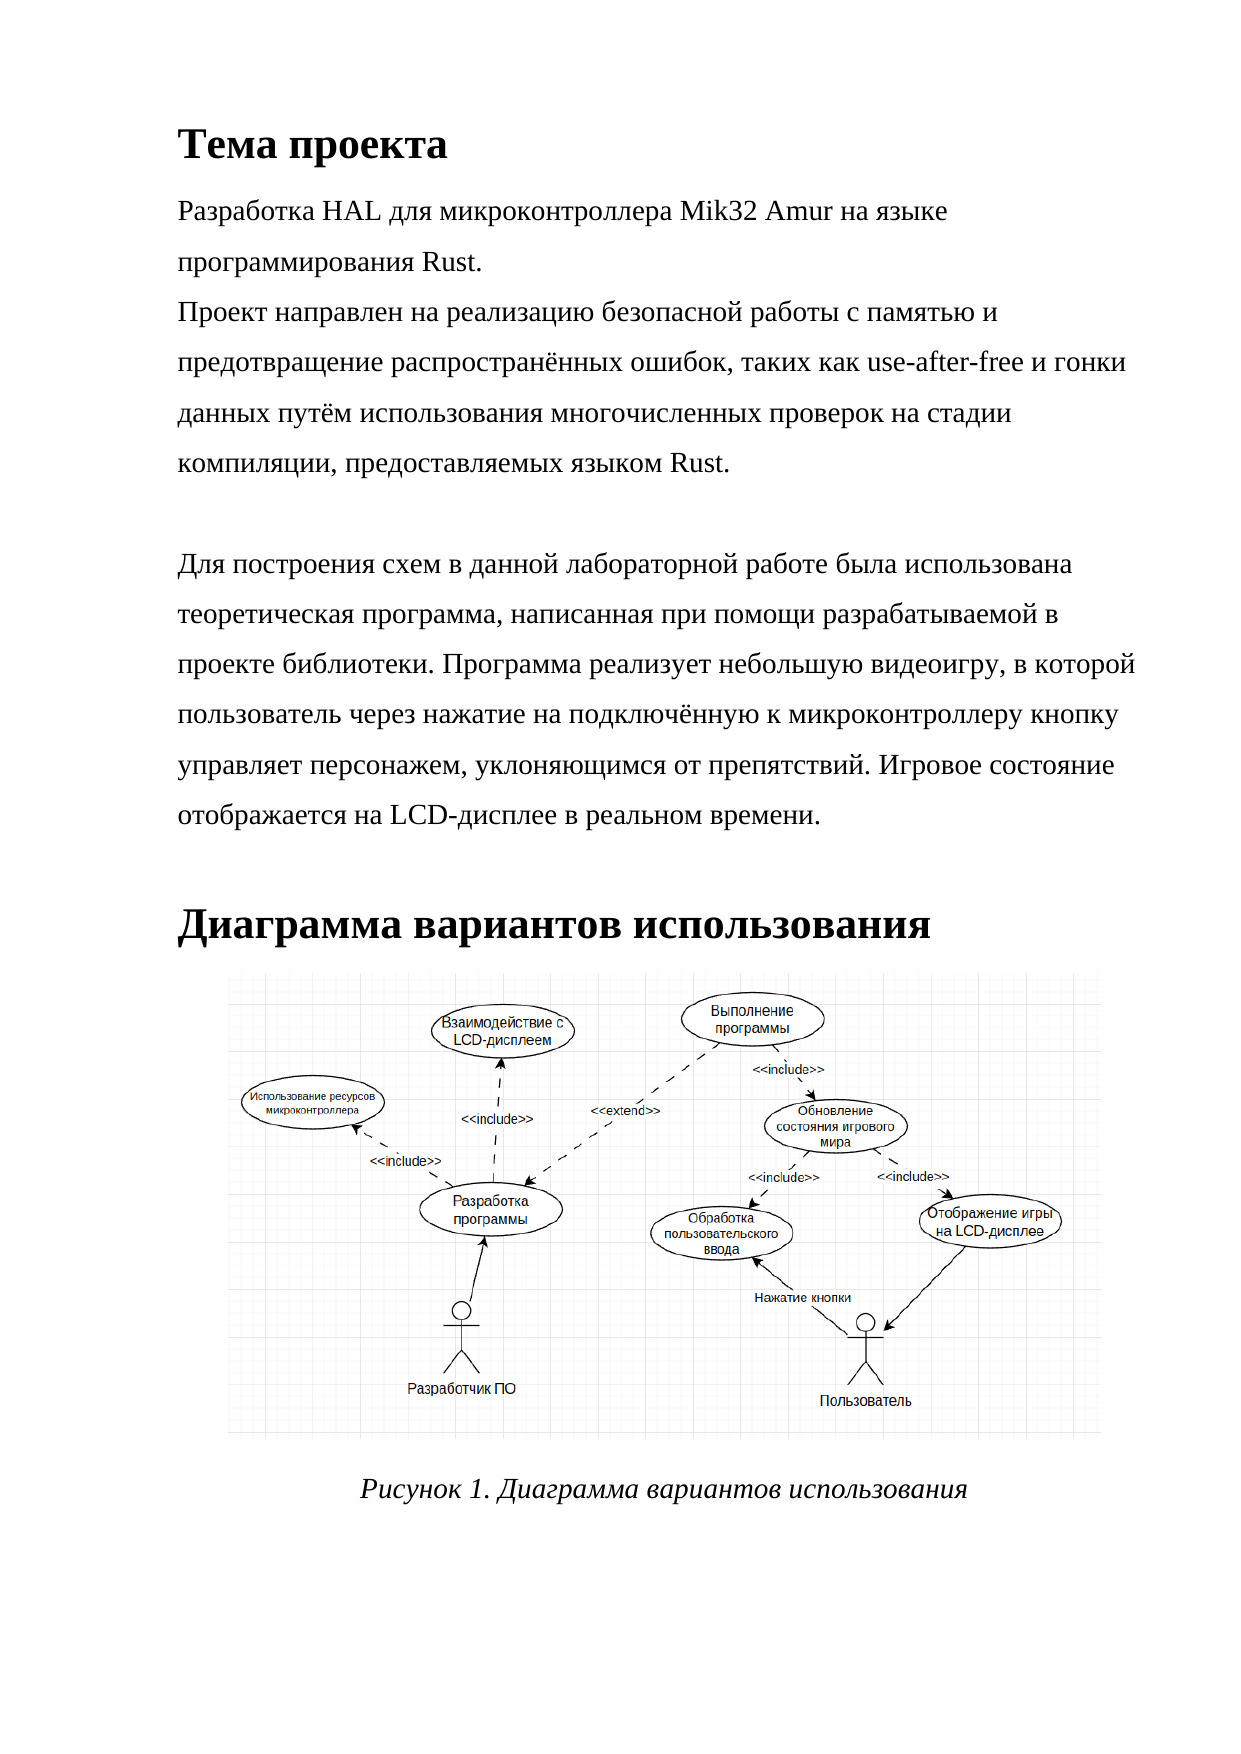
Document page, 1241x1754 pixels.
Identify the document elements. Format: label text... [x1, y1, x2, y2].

text Проект направлен на реализацию безопасной работы с памятью и предотвращение распространённых ошибок, таких как use-after-free и гонки данных путём использования многочисленных проверок на стадии компиляции, предоставляемых языком Rust. [177, 294, 1152, 479]
text Рисунок 1. Диаграмма вариантов использования [177, 1426, 1152, 1505]
text Разработка HAL для микроконтроллера Mik32 Amur на языке программирования Rust. [177, 193, 1152, 277]
text Диаграмма вариантов использования [177, 898, 1152, 948]
picture [227, 973, 1102, 1439]
text Тема проекта [177, 118, 1152, 168]
text Для построения схем в данной лабораторной работе была использована теоретическая программа, написанная при помощи разрабатываемой в проекте библиотеки. Программа реализует небольшую видеоигру, в которой пользователь через нажатие на подключённую к микроконтроллеру кнопку управляет персонажем, уклоняющимся от препятствий. Игровое состояние отображается на LCD-дисплее в реальном времени. [177, 546, 1152, 831]
